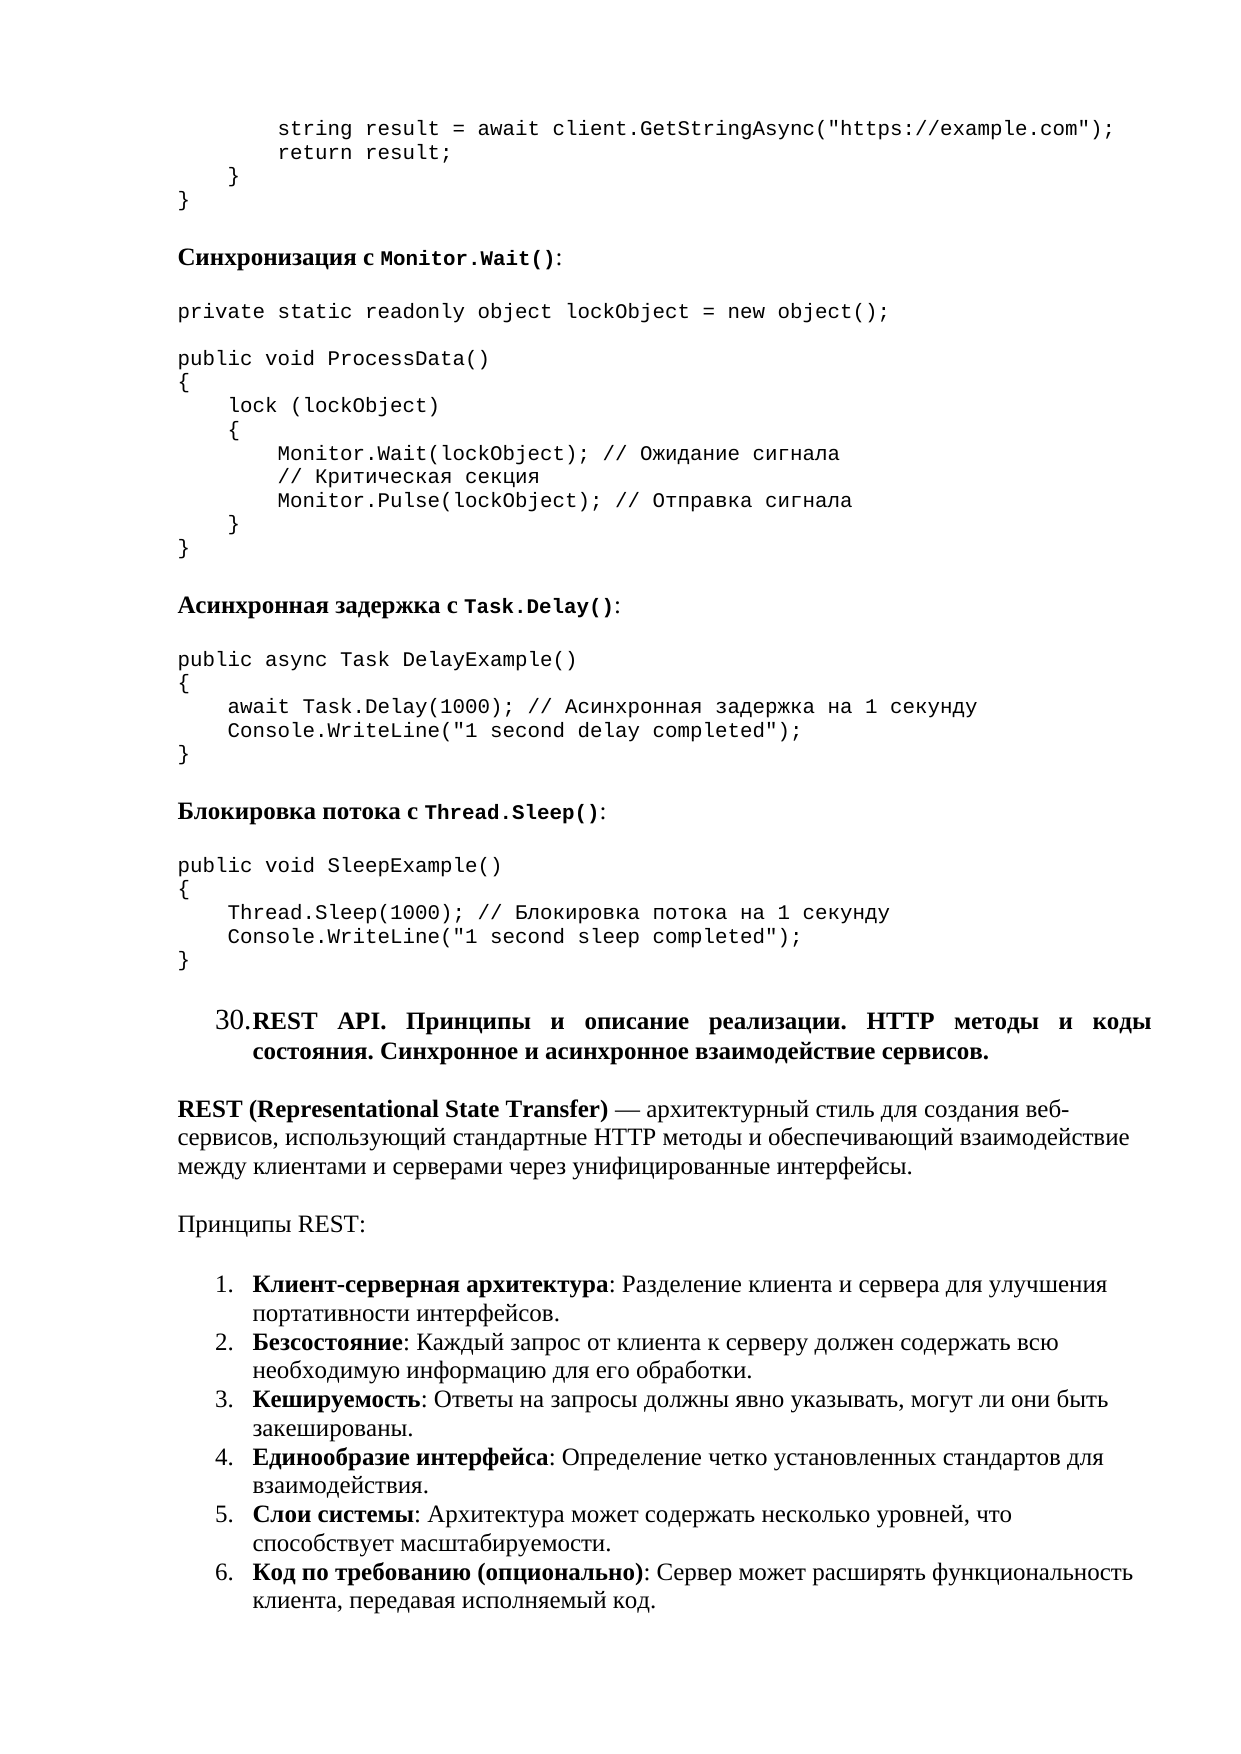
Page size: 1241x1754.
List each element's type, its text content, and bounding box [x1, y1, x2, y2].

text { [177, 878, 1152, 902]
text { [177, 419, 1152, 442]
text public async Task DelayExample() [177, 649, 1152, 672]
text Monitor.Wait(lockObject); // Ожидание сигнала [177, 442, 1152, 466]
list Код по требованию (опционально): Сервер может расширять функциональность клиента, передавая исполняемый код. [215, 1557, 1152, 1614]
text // Критическая секция [177, 466, 1152, 490]
text } [177, 537, 1152, 561]
text Блокировка потока с Thread.Sleep(): [177, 796, 1152, 826]
text private static readonly object lockObject = new object(); [177, 301, 1152, 324]
text { [177, 672, 1152, 696]
text Принципы REST: [177, 1209, 1152, 1238]
text } [177, 743, 1152, 767]
text } [177, 513, 1152, 537]
text } [177, 165, 1152, 189]
text public void ProcessData() [177, 348, 1152, 372]
list REST API. Принципы и описание реализации. HTTP методы и коды состояния. Синхронное и асинхронное взаимодействие сервисов. [215, 1002, 1152, 1064]
list Безсостояние: Каждый запрос от клиента к серверу должен содержать всю необходимую информацию для его обработки. [215, 1327, 1152, 1384]
list Клиент-серверная архитектура: Разделение клиента и сервера для улучшения портативности интерфейсов. [215, 1269, 1152, 1327]
text } [177, 949, 1152, 973]
text REST (Representational State Transfer) — архитектурный стиль для создания веб-сервисов, использующий стандартные HTTP методы и обеспечивающий взаимодействие между клиентами и серверами через унифицированные интерфейсы. [177, 1094, 1152, 1180]
list Кешируемость: Ответы на запросы должны явно указывать, могут ли они быть закешированы. [215, 1384, 1152, 1442]
text Console.WriteLine("1 second delay completed"); [177, 719, 1152, 743]
text lock (lockObject) [177, 395, 1152, 419]
text Console.WriteLine("1 second sleep completed"); [177, 926, 1152, 949]
text return result; [177, 142, 1152, 165]
list Единообразие интерфейса: Определение четко установленных стандартов для взаимодействия. [215, 1442, 1152, 1499]
text Синхронизация с Monitor.Wait(): [177, 242, 1152, 271]
list Слои системы: Архитектура может содержать несколько уровней, что способствует масштабируемости. [215, 1499, 1152, 1557]
text public void SleepExample() [177, 855, 1152, 878]
text { [177, 372, 1152, 395]
text } [177, 189, 1152, 213]
text Monitor.Pulse(lockObject); // Отправка сигнала [177, 490, 1152, 513]
text Thread.Sleep(1000); // Блокировка потока на 1 секунду [177, 902, 1152, 926]
text await Task.Delay(1000); // Асинхронная задержка на 1 секунду [177, 696, 1152, 719]
text Асинхронная задержка с Task.Delay(): [177, 590, 1152, 619]
text string result = await client.GetStringAsync("https://example.com"); [177, 118, 1152, 142]
